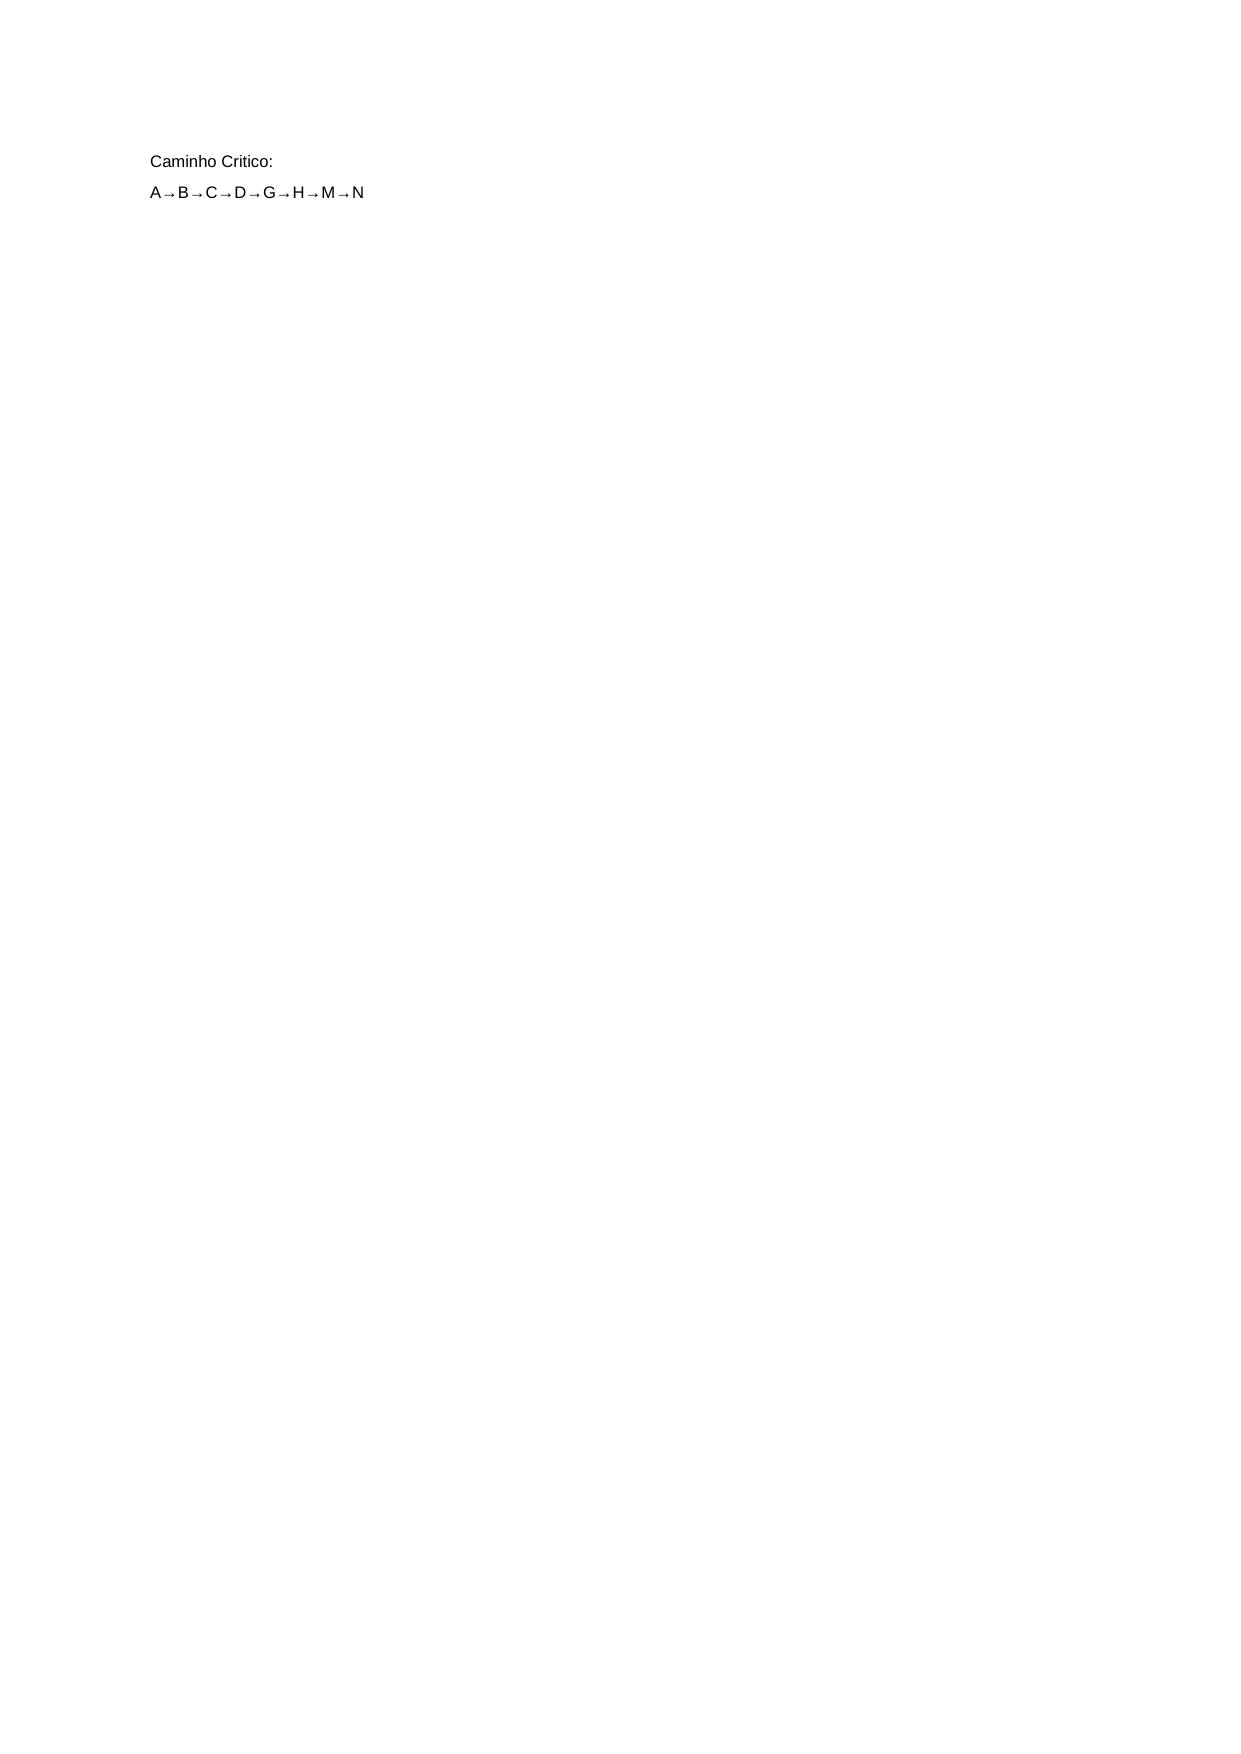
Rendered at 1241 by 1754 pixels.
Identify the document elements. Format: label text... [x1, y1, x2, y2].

subtitle Caminho Critico: [150, 152, 1090, 171]
subtitle A→B→C→D→G→H→M→N [150, 182, 1090, 202]
